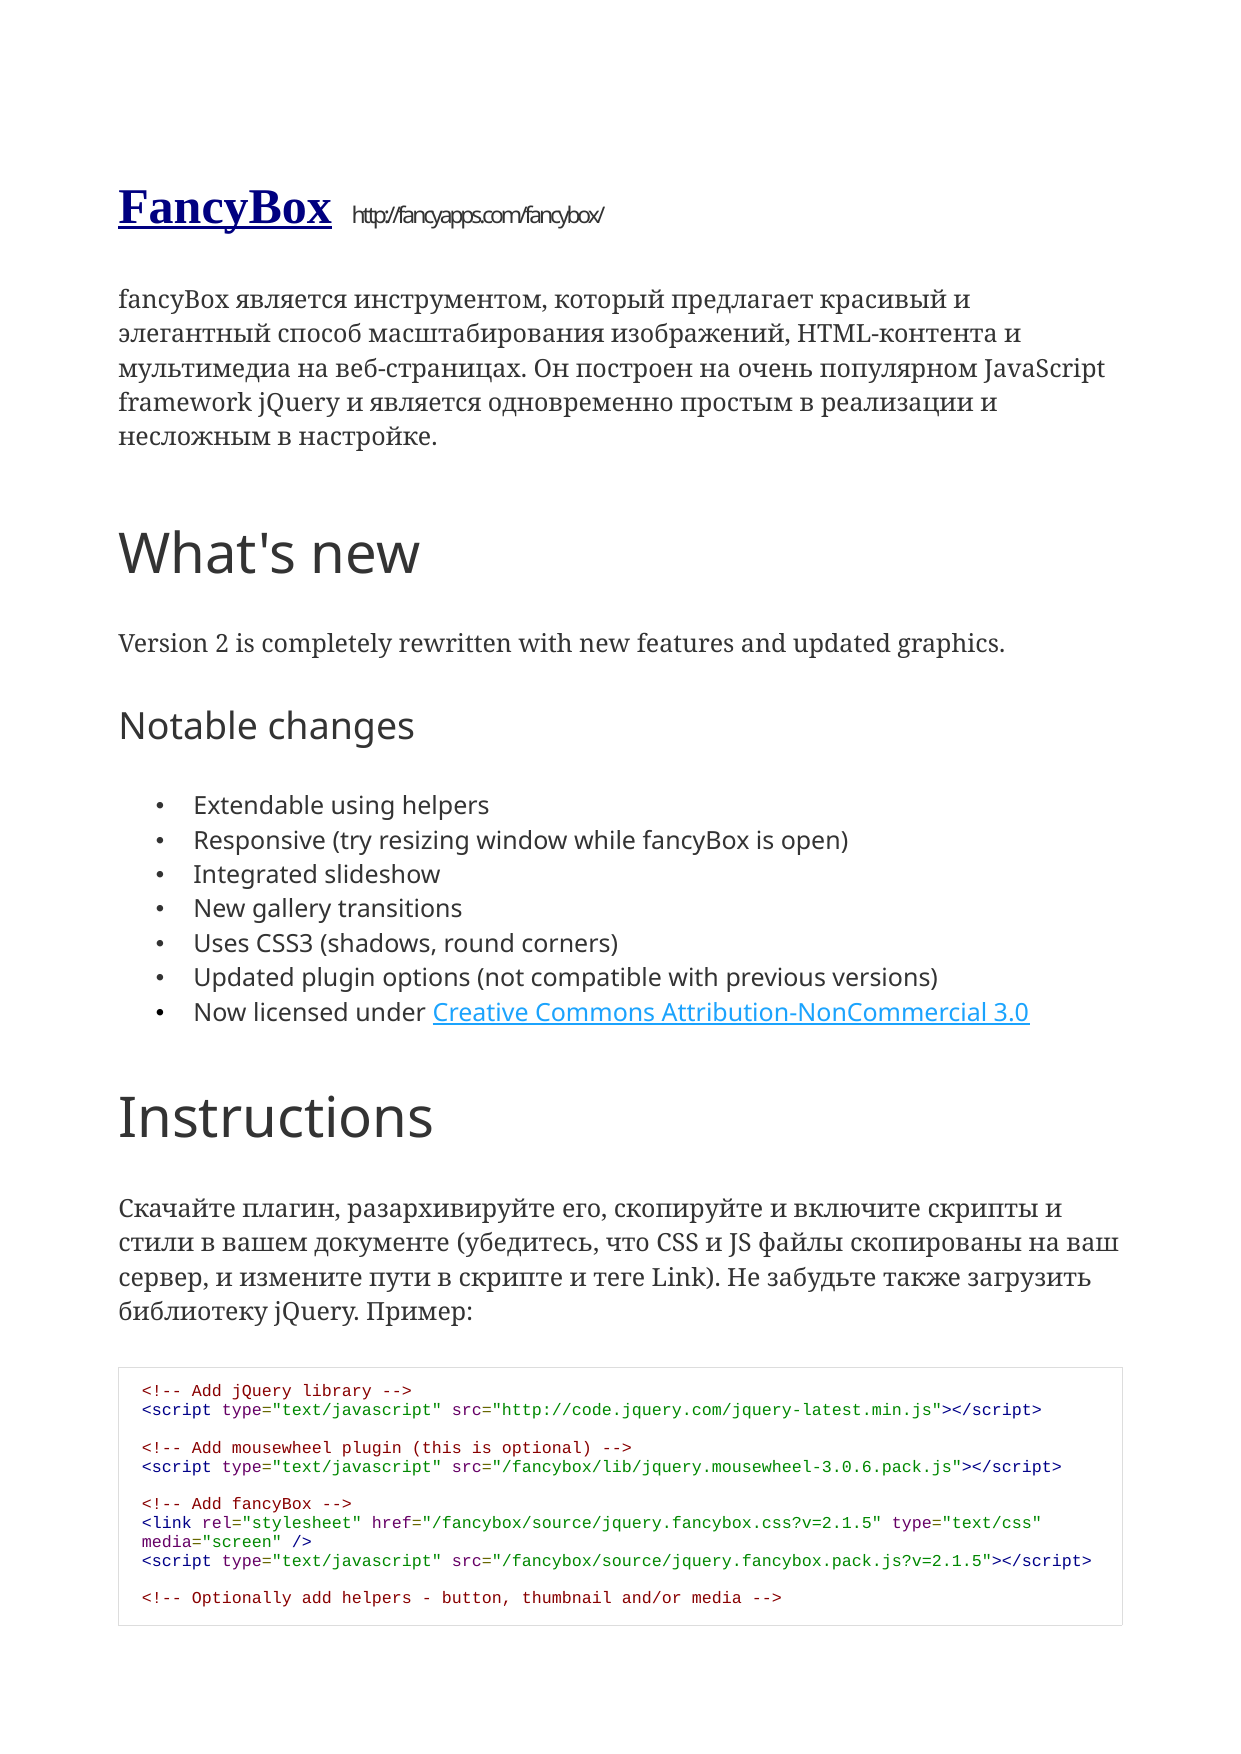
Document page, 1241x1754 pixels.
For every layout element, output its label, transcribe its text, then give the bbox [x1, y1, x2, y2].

text <!-- Add jQuery library --> [119, 1368, 1122, 1386]
subtitle What's new [118, 513, 1122, 590]
list New gallery transitions [156, 891, 1122, 925]
subtitle FancyBox http://fancyapps.com/fancybox/ [118, 143, 1122, 245]
text <!-- Optionally add helpers - button, thumbnail and/or media --> [119, 1574, 1122, 1625]
text <link rel="stylesheet" href="/fancybox/source/jquery.fancybox.css?v=2.1.5" type="text/css" media="screen" /> [119, 1499, 1122, 1537]
text <!-- Add fancyBox --> [119, 1480, 1122, 1499]
text Version 2 is completely rewritten with new features and updated graphics. [118, 626, 1122, 660]
text fancyBox является инструментом, который предлагает красивый и элегантный способ масштабирования изображений, HTML-контента и мультимедиа на веб-страницах. Он построен на очень популярном JavaScript framework jQuery и является одновременно простым в реализации и несложным в настройке. [118, 281, 1122, 453]
list Integrated slideshow [156, 856, 1122, 891]
list Uses CSS3 (shadows, round corners) [156, 925, 1122, 959]
subtitle Instructions [118, 1078, 1122, 1154]
subtitle Notable changes [118, 699, 1122, 750]
text Скачайте плагин, разархивируйте его, скопируйте и включите скрипты и стили в вашем документе (убедитесь, что CSS и JS файлы скопированы на ваш сервер, и измените пути в скрипте и теге Link). Не забудьте также загрузить библиотеку jQuery. Пример: [118, 1190, 1122, 1328]
text <script type="text/javascript" src="/fancybox/lib/jquery.mousewheel-3.0.6.pack.js"></script> [119, 1442, 1122, 1477]
list Extendable using helpers [156, 788, 1122, 822]
list Updated plugin options (not compatible with previous versions) [156, 959, 1122, 994]
text <!-- Add mousewheel plugin (this is optional) --> [119, 1423, 1122, 1442]
text <script type="text/javascript" src="http://code.jquery.com/jquery-latest.min.js"></script> [119, 1386, 1122, 1420]
list Now licensed under Creative Commons Attribution-NonCommercial 3.0 [156, 994, 1122, 1028]
text <script type="text/javascript" src="/fancybox/source/jquery.fancybox.pack.js?v=2.1.5"></script> [119, 1537, 1122, 1571]
list Responsive (try resizing window while fancyBox is open) [156, 822, 1122, 856]
